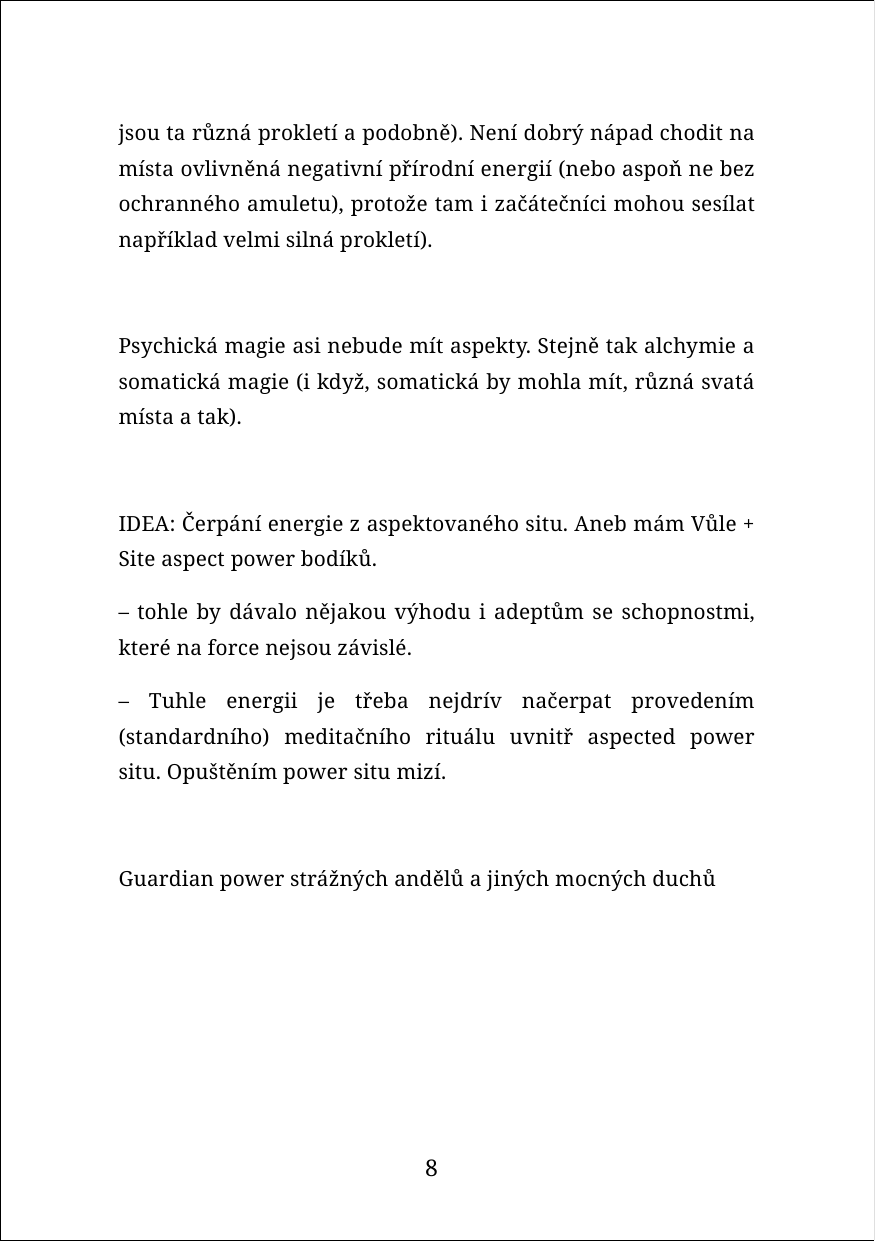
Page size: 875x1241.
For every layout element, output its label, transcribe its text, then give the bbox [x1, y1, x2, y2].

text – tohle by dávalo nějakou výhodu i adeptům se schopnostmi, které na force nejsou závislé. [118, 597, 756, 661]
text Psychická magie asi nebude mít aspekty. Stejně tak alchymie a somatická magie (i když, somatická by mohla mít, různá svatá místa a tak). [118, 331, 756, 431]
text jsou ta různá prokletí a podobně). Není dobrý nápad chodit na místa ovlivněná negativní přírodní energií (nebo aspoň ne bez ochranného amuletu), protože tam i začátečníci mohou sesílat například velmi silná prokletí). [118, 118, 756, 253]
text Guardian power strážných andělů a jiných mocných duchů [118, 864, 756, 892]
text IDEA: Čerpání energie z aspektovaného situ. Aneb mám Vůle + Site aspect power bodíků. [118, 509, 756, 573]
text – Tuhle energii je třeba nejdrív načerpat provedením (standardního) meditačního rituálu uvnitř aspected power situ. Opuštěním power situ mizí. [118, 686, 756, 786]
